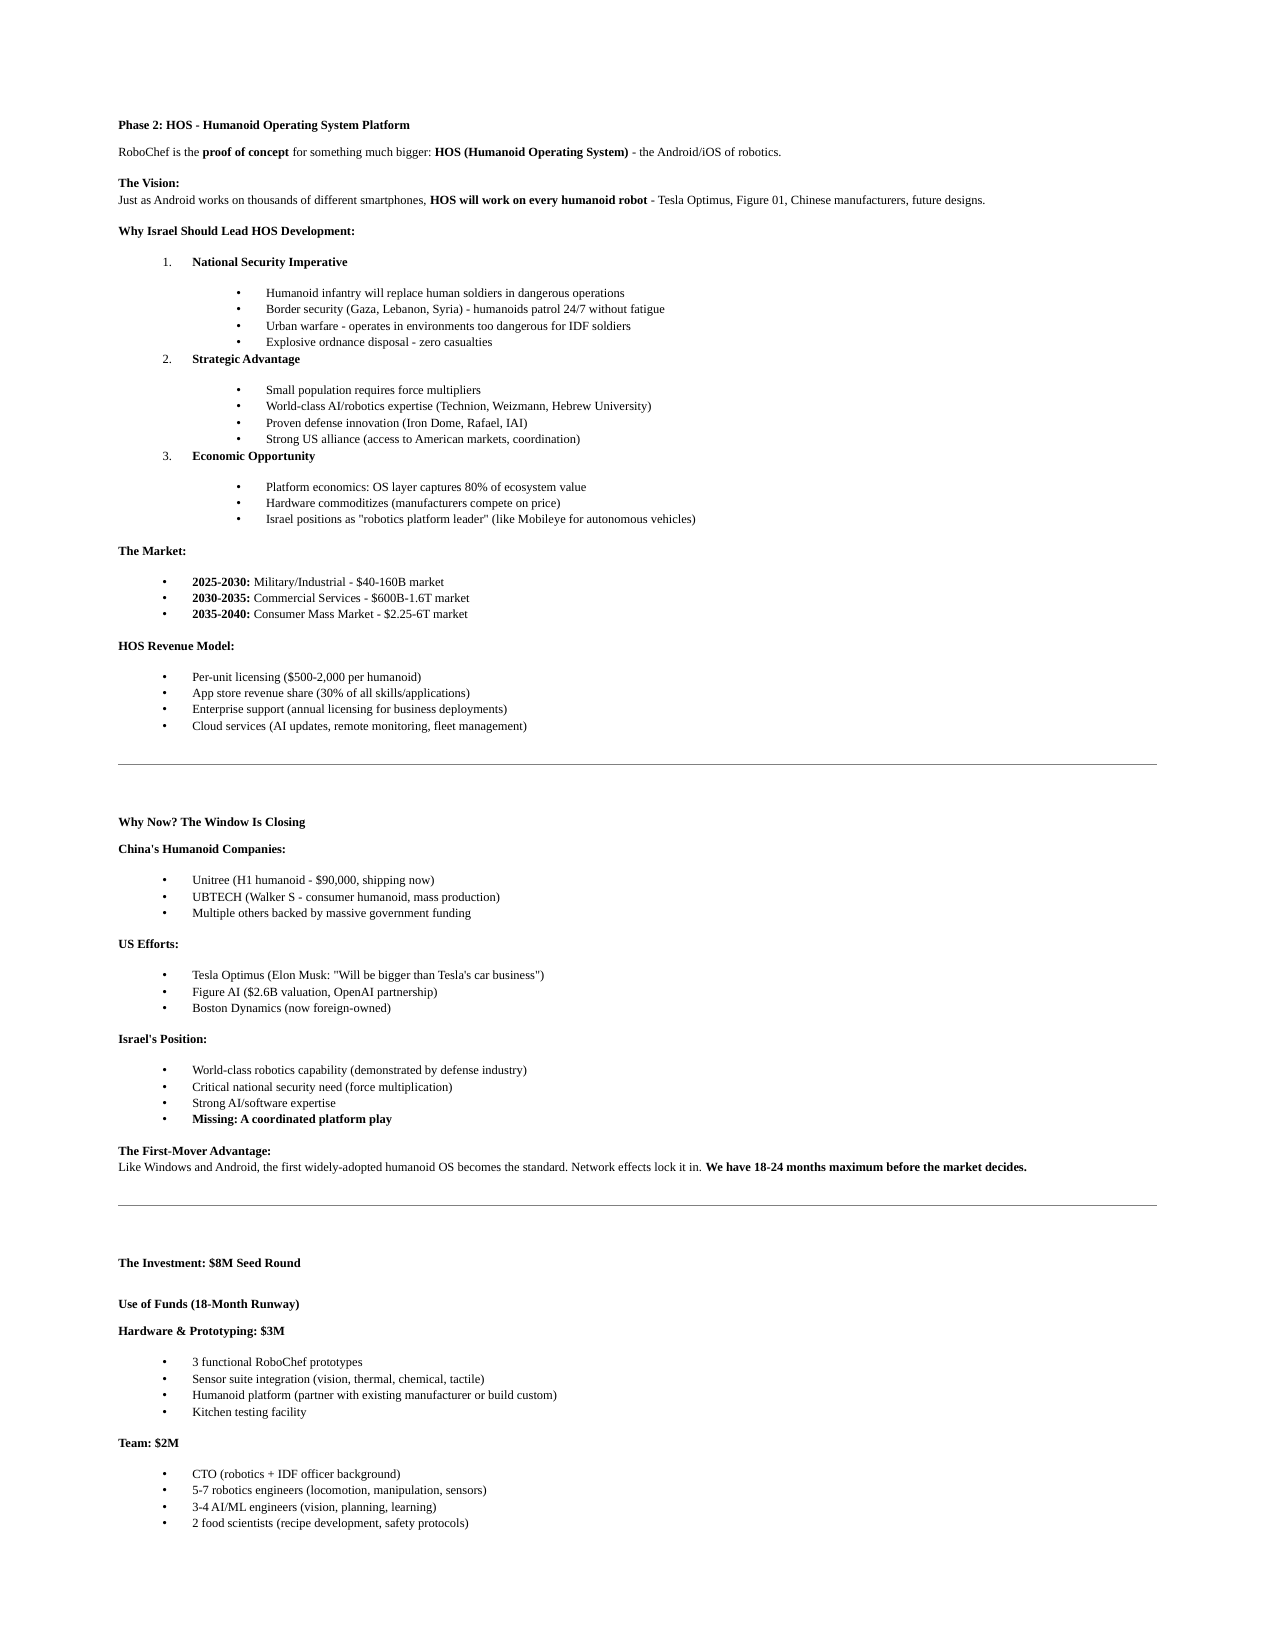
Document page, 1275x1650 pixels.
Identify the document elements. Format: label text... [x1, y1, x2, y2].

list Sensor suite integration (vision, thermal, chemical, tactile) [162, 1372, 1157, 1386]
list Humanoid platform (partner with existing manufacturer or build custom) [162, 1388, 1157, 1402]
list Figure AI ($2.6B valuation, OpenAI partnership) [162, 984, 1157, 999]
text Why Israel Should Lead HOS Development: [118, 223, 1157, 238]
list Per-unit licensing ($500-2,000 per humanoid) [162, 669, 1157, 684]
list 3-4 AI/ML engineers (vision, planning, learning) [162, 1499, 1157, 1514]
list Multiple others backed by massive government funding [162, 906, 1157, 920]
list 3 functional RoboChef prototypes [162, 1355, 1157, 1369]
text HOS Revenue Model: [118, 638, 1157, 653]
list 2025-2030: Military/Industrial - $40-160B market [162, 574, 1157, 589]
list National Security Imperative [162, 254, 1157, 269]
list World-class AI/robotics expertise (Technion, Weizmann, Hebrew University) [236, 399, 1157, 413]
list Cloud services (AI updates, remote monitoring, fleet management) [162, 719, 1157, 733]
text The Market: [118, 543, 1157, 558]
subtitle The Investment: $8M Seed Round [118, 1256, 1157, 1270]
list Border security (Gaza, Lebanon, Syria) - humanoids patrol 24/7 without fatigue [236, 302, 1157, 316]
text Team: $2M [118, 1436, 1157, 1450]
list Unitree (H1 humanoid - $90,000, shipping now) [162, 873, 1157, 887]
list Kitchen testing facility [162, 1404, 1157, 1419]
text China's Humanoid Companies: [118, 842, 1157, 856]
text The First-Mover Advantage: Like Windows and Android, the first widely-adopted humanoid OS becomes the standard. Network effects lock it in. We have 18-24 months maximum before the market decides. [118, 1143, 1157, 1174]
list Economic Opportunity [162, 448, 1157, 463]
list Strong US alliance (access to American markets, coordination) [236, 432, 1157, 446]
text Hardware & Prototyping: $3M [118, 1324, 1157, 1338]
list Strategic Advantage [162, 351, 1157, 366]
text The Vision: Just as Android works on thousands of different smartphones, HOS will work on every humanoid robot - Tesla Optimus, Figure 01, Chinese manufacturers, future designs. [118, 176, 1157, 207]
list Platform economics: OS layer captures 80% of ecosystem value [236, 479, 1157, 494]
list Missing: A coordinated platform play [162, 1112, 1157, 1127]
list 2035-2040: Consumer Mass Market - $2.25-6T market [162, 607, 1157, 622]
list Enterprise support (annual licensing for business deployments) [162, 702, 1157, 717]
subtitle Use of Funds (18-Month Runway) [118, 1297, 1157, 1312]
list Explosive ordnance disposal - zero casualties [236, 335, 1157, 349]
list Humanoid infantry will replace human soldiers in dangerous operations [236, 286, 1157, 300]
subtitle Phase 2: HOS - Humanoid Operating System Platform [118, 118, 1157, 132]
list Israel positions as "robotics platform leader" (like Mobileye for autonomous vehicles) [236, 512, 1157, 527]
list Boston Dynamics (now foreign-owned) [162, 1001, 1157, 1015]
list Tesla Optimus (Elon Musk: "Will be bigger than Tesla's car business") [162, 968, 1157, 982]
text US Efforts: [118, 937, 1157, 951]
list Strong AI/software expertise [162, 1096, 1157, 1110]
subtitle Why Now? The Window Is Closing [118, 815, 1157, 829]
list Proven defense innovation (Iron Dome, Rafael, IAI) [236, 415, 1157, 430]
list Urban warfare - operates in environments too dangerous for IDF soldiers [236, 318, 1157, 333]
list 5-7 robotics engineers (locomotion, manipulation, sensors) [162, 1483, 1157, 1497]
list Critical national security need (force multiplication) [162, 1079, 1157, 1094]
list UBTECH (Walker S - consumer humanoid, mass production) [162, 889, 1157, 904]
list 2030-2035: Commercial Services - $600B-1.6T market [162, 591, 1157, 605]
list Small population requires force multipliers [236, 382, 1157, 397]
list Hardware commoditizes (manufacturers compete on price) [236, 496, 1157, 510]
list World-class robotics capability (demonstrated by defense industry) [162, 1063, 1157, 1077]
list App store revenue share (30% of all skills/applications) [162, 686, 1157, 700]
text RoboChef is the proof of concept for something much bigger: HOS (Humanoid Operating System) - the Android/iOS of robotics. [118, 145, 1157, 159]
list CTO (robotics + IDF officer background) [162, 1467, 1157, 1481]
list 2 food scientists (recipe development, safety protocols) [162, 1516, 1157, 1530]
text Israel's Position: [118, 1032, 1157, 1046]
